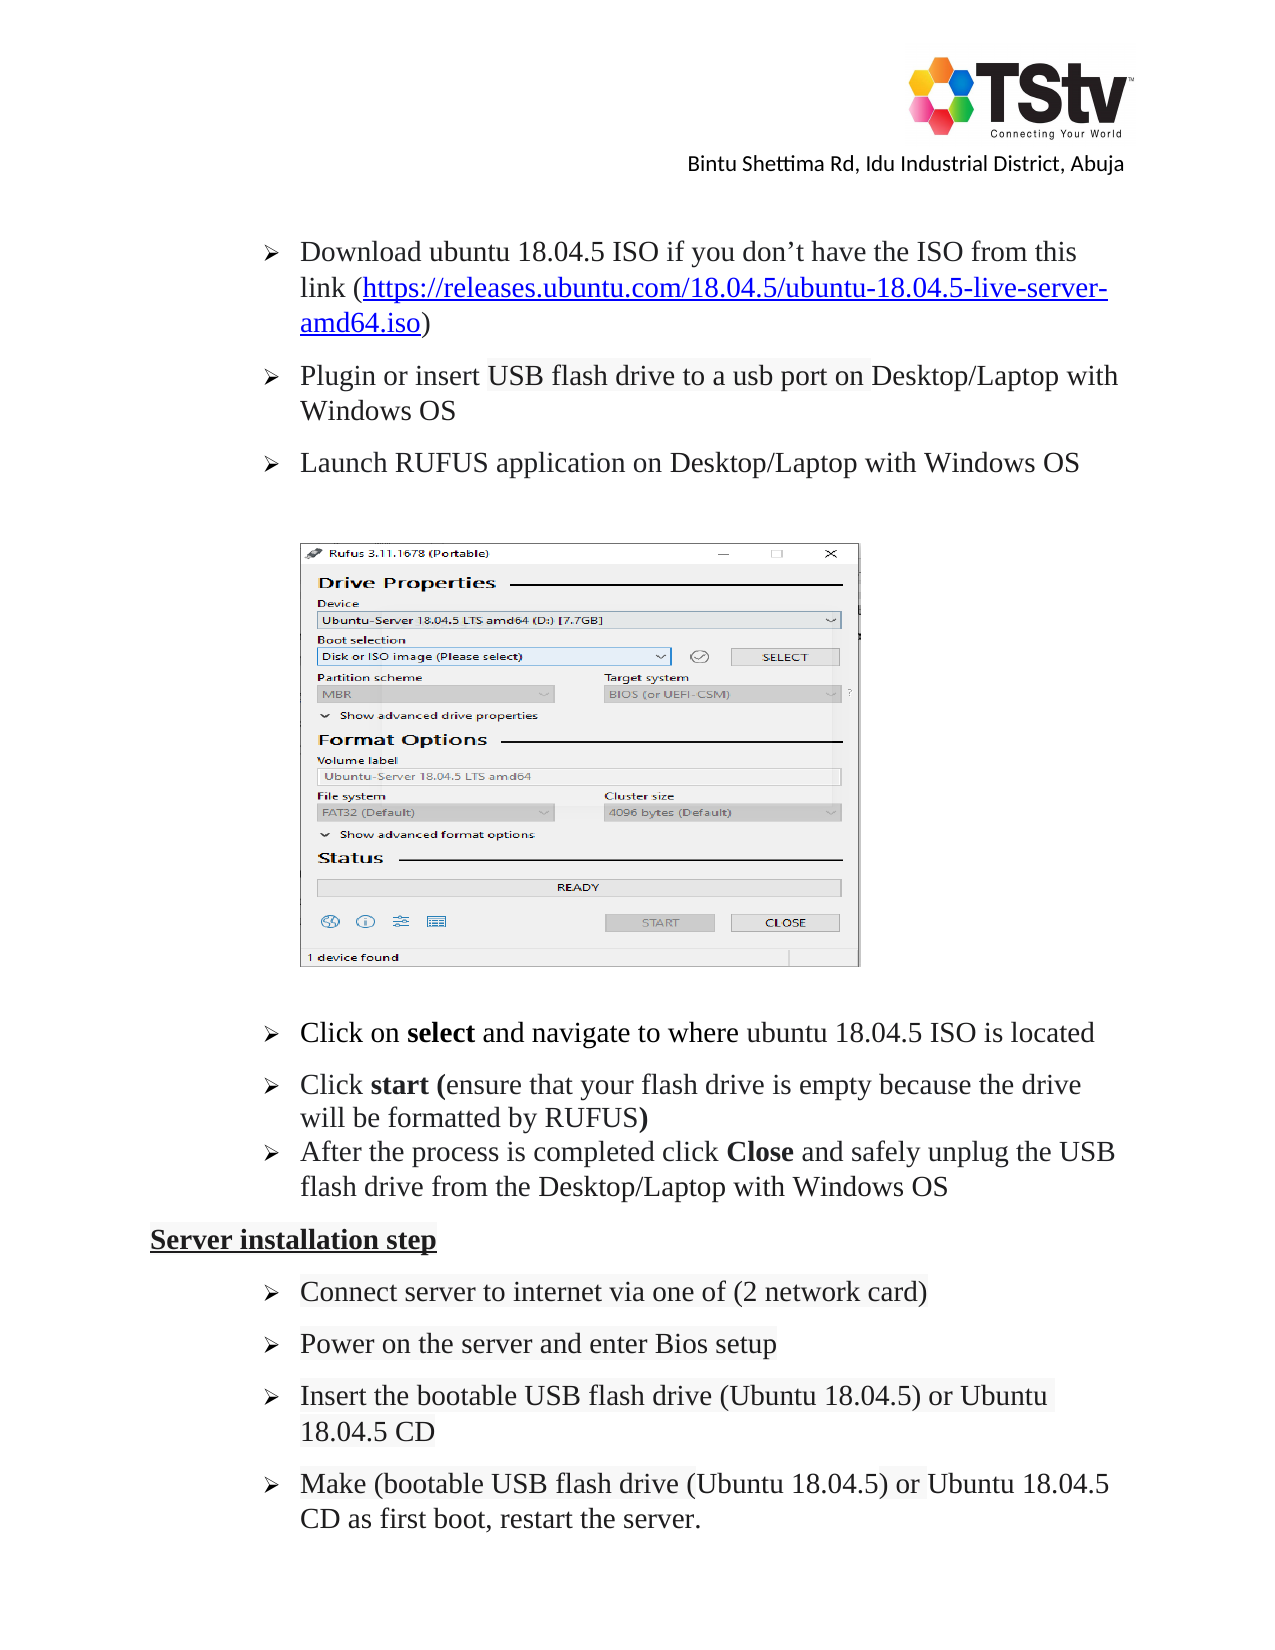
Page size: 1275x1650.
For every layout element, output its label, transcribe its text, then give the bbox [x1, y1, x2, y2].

picture [904, 43, 1137, 147]
list Launch RUFUS application on Desktop/Laptop with Windows OS [262, 445, 1125, 479]
list After the process is completed click Close and safely unplug the USB flash drive from the Desktop/Laptop with Windows OS [262, 1134, 1125, 1203]
list Make (bootable USB flash drive (Ubuntu 18.04.5) or Ubuntu 18.04.5 CD as first boot, restart the server. [262, 1466, 1125, 1535]
list Download ubuntu 18.04.5 ISO if you don’t have the ISO from this link (https://releases.ubuntu.com/18.04.5/ubuntu-18.04.5-live-server-amd64.iso) [262, 234, 1125, 339]
list Click on select and navigate to where ubuntu 18.04.5 ISO is located [262, 1015, 1125, 1048]
text Server installation step [150, 1222, 1125, 1255]
list Plugin or insert USB flash drive to a usb port on Desktop/Laptop with Windows OS [262, 358, 1125, 427]
picture [300, 543, 861, 967]
list Click start (ensure that your flash drive is empty because the drive will be formatted by RUFUS) [262, 1067, 1125, 1134]
list Connect server to internet via one of (2 network card) [262, 1274, 1125, 1307]
list Insert the bootable USB flash drive (Ubuntu 18.04.5) or Ubuntu 18.04.5 CD [262, 1378, 1125, 1447]
list Power on the server and enter Bios setup [262, 1326, 1125, 1360]
